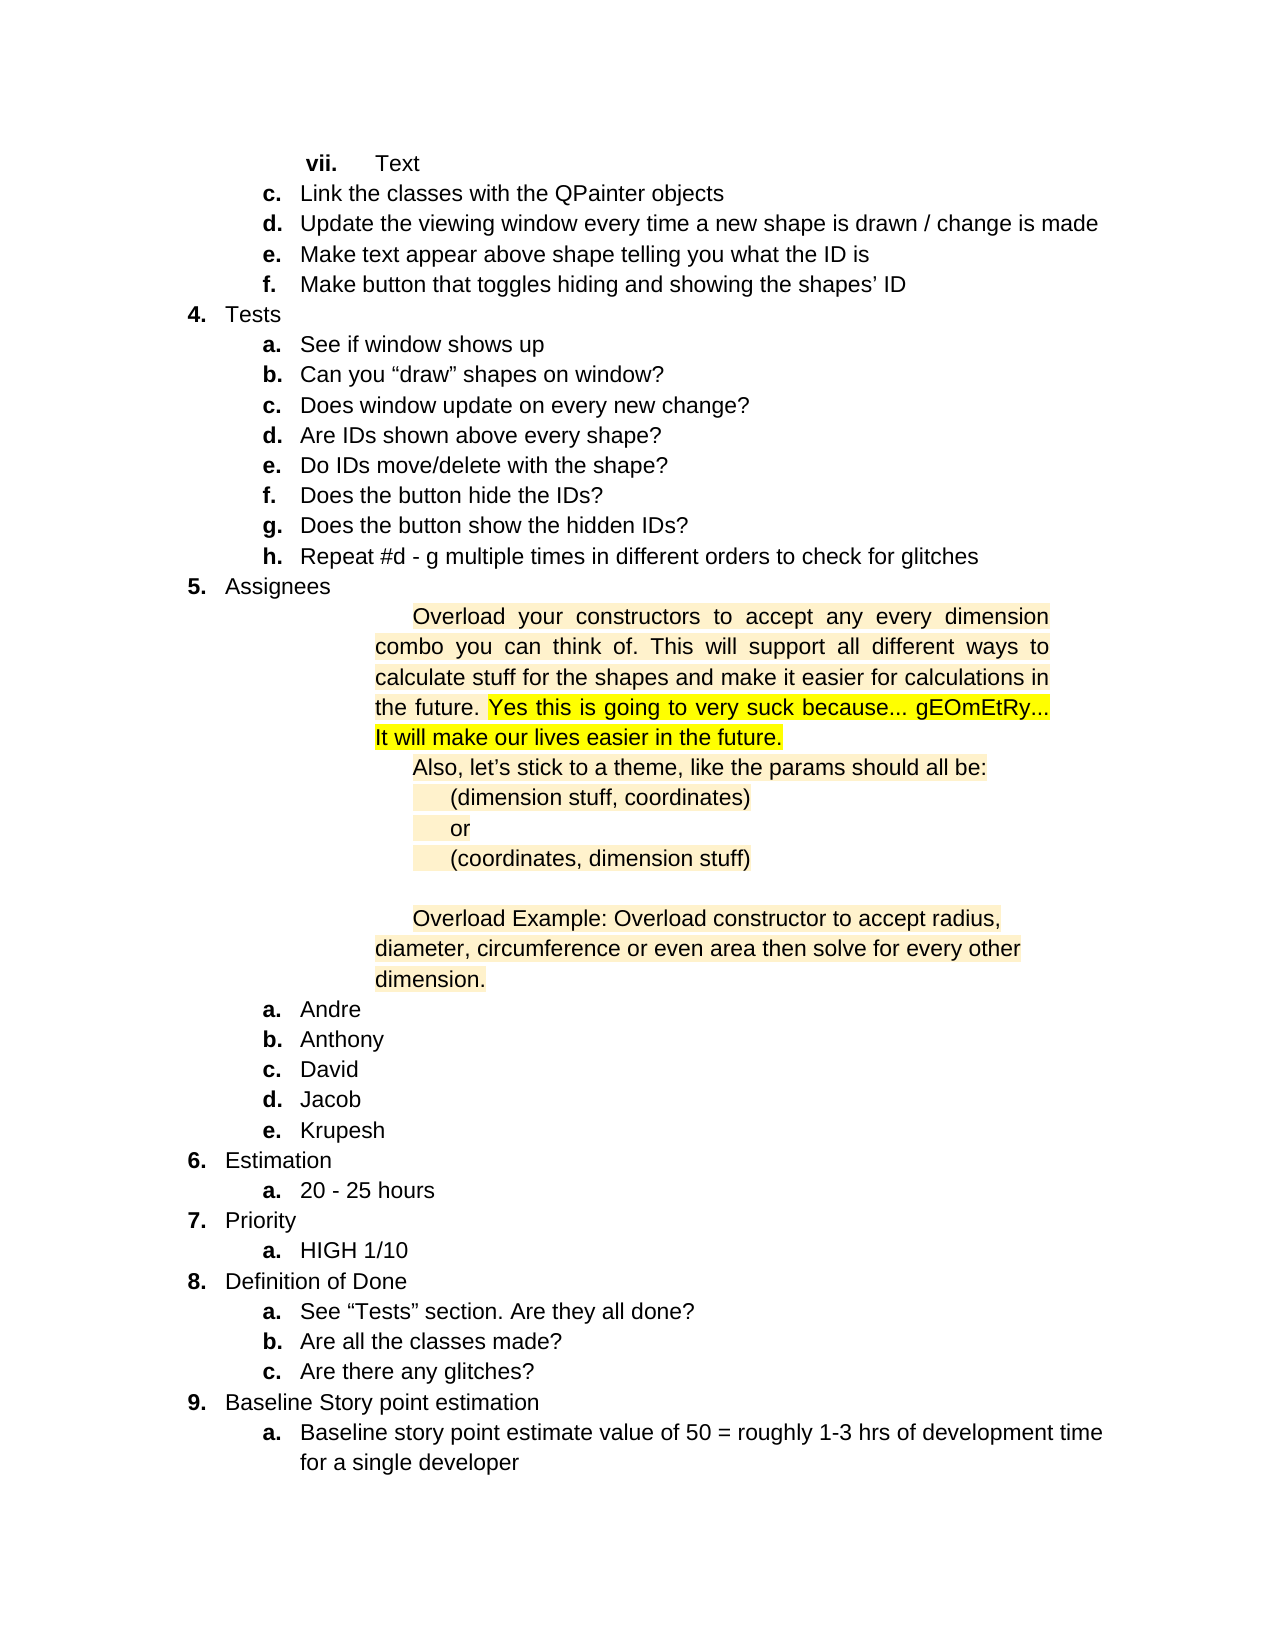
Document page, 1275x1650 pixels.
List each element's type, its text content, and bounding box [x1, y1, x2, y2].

list See “Tests” section. Are they all done? [262, 1298, 1125, 1324]
text or [375, 814, 1050, 841]
list Does the button hide the IDs? [262, 482, 1125, 509]
list Assignees [187, 573, 1125, 599]
list Estimation [187, 1147, 1125, 1173]
list Krupesh [262, 1117, 1125, 1143]
list Tests [187, 301, 1125, 327]
text (coordinates, dimension stuff) [375, 845, 1050, 871]
list Update the viewing window every time a new shape is drawn / change is made [262, 210, 1125, 237]
list Make button that toggles hiding and showing the shapes’ ID [262, 271, 1125, 297]
list Jacob [262, 1086, 1125, 1113]
list Andre [262, 996, 1125, 1022]
list Baseline Story point estimation [187, 1388, 1125, 1415]
list Does window update on every new change? [262, 392, 1125, 418]
list Do IDs move/delete with the shape? [262, 452, 1125, 478]
text (dimension stuff, coordinates) [375, 784, 1050, 811]
text Overload Example: Overload constructor to accept radius, diameter, circumference or even area then solve for every other dimension. [375, 905, 1050, 992]
list Can you “draw” shapes on window? [262, 361, 1125, 388]
list HIGH 1/10 [262, 1237, 1125, 1264]
list Are there any glitches? [262, 1358, 1125, 1385]
list See if window shows up [262, 331, 1125, 358]
list Link the classes with the QPainter objects [262, 180, 1125, 207]
text Also, let’s stick to a theme, like the params should all be: [375, 754, 1050, 781]
list Does the button show the hidden IDs? [262, 512, 1125, 539]
list Make text appear above shape telling you what the ID is [262, 241, 1125, 267]
text Overload your constructors to accept any every dimension combo you can think of. This will support all different ways to calculate stuff for the shapes and make it easier for calculations in the future. Yes this is going to very suck because... gEOmEtRy... It will make our lives easier in the future. [375, 603, 1050, 750]
list Definition of Done [187, 1268, 1125, 1294]
list Anthony [262, 1026, 1125, 1052]
list Are IDs shown above every shape? [262, 422, 1125, 448]
list Are all the classes made? [262, 1328, 1125, 1354]
list Text [337, 150, 1125, 176]
list Baseline story point estimate value of 50 = roughly 1-3 hrs of development time for a single developer [262, 1419, 1125, 1475]
list David [262, 1056, 1125, 1083]
list Priority [187, 1207, 1125, 1234]
list Repeat #d - g multiple times in different orders to check for glitches [262, 543, 1125, 569]
list 20 - 25 hours [262, 1177, 1125, 1203]
